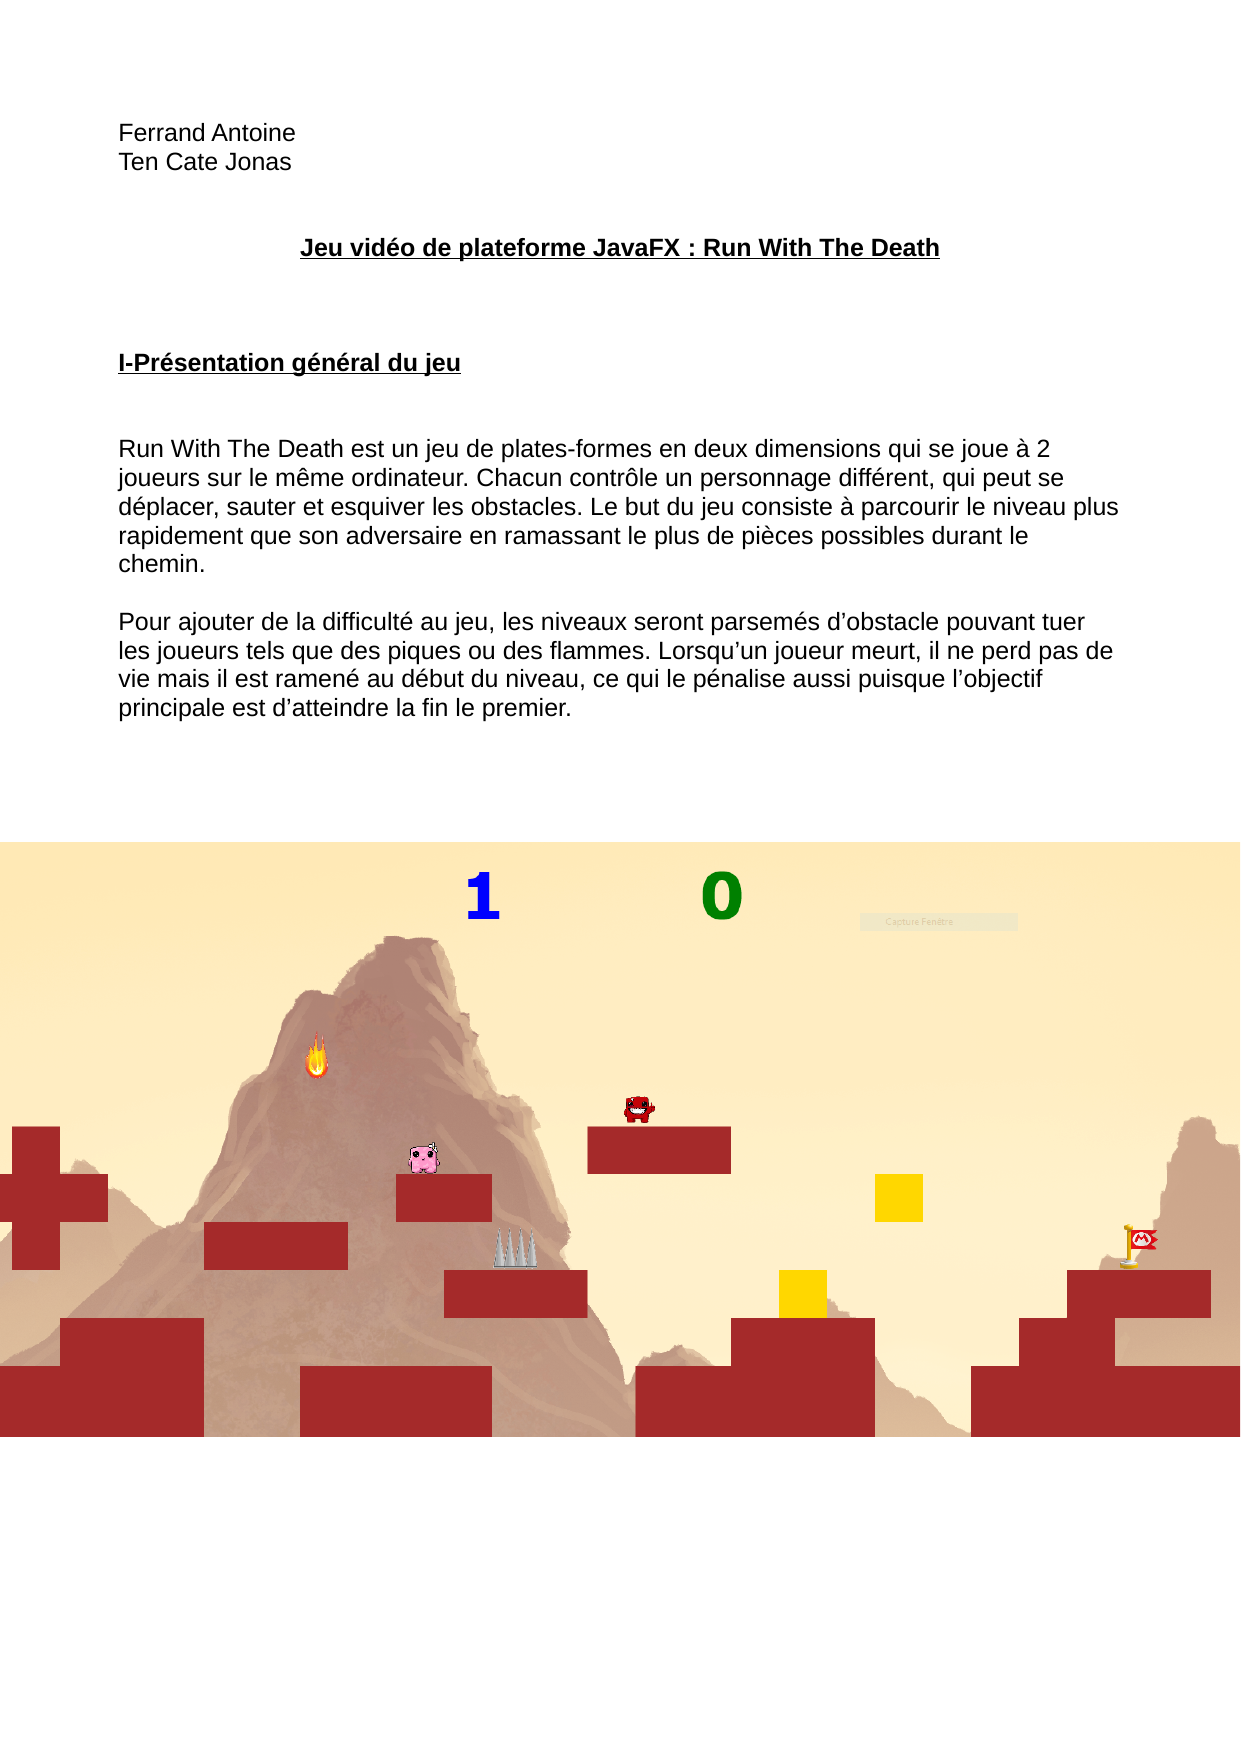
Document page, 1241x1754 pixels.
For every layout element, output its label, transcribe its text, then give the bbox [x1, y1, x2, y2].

text Pour ajouter de la difficulté au jeu, les niveaux seront parsemés d’obstacle pouvant tuer les joueurs tels que des piques ou des flammes. Lorsqu’un joueur meurt, il ne perd pas de vie mais il est ramené au début du niveau, ce qui le pénalise aussi puisque l’objectif principale est d’atteindre la fin le premier. [118, 607, 1122, 722]
text Run With The Death est un jeu de plates-formes en deux dimensions qui se joue à 2 joueurs sur le même ordinateur. Chacun contrôle un personnage différent, qui peut se déplacer, sauter et esquiver les obstacles. Le but du jeu consiste à parcourir le niveau plus rapidement que son adversaire en ramassant le plus de pièces possibles durant le chemin. [118, 434, 1122, 578]
text Ten Cate Jonas [118, 147, 1122, 176]
text Jeu vidéo de plateforme JavaFX : Run With The Death [118, 233, 1122, 262]
text I-Présentation général du jeu [118, 348, 1122, 377]
text Ferrand Antoine [118, 118, 1122, 147]
